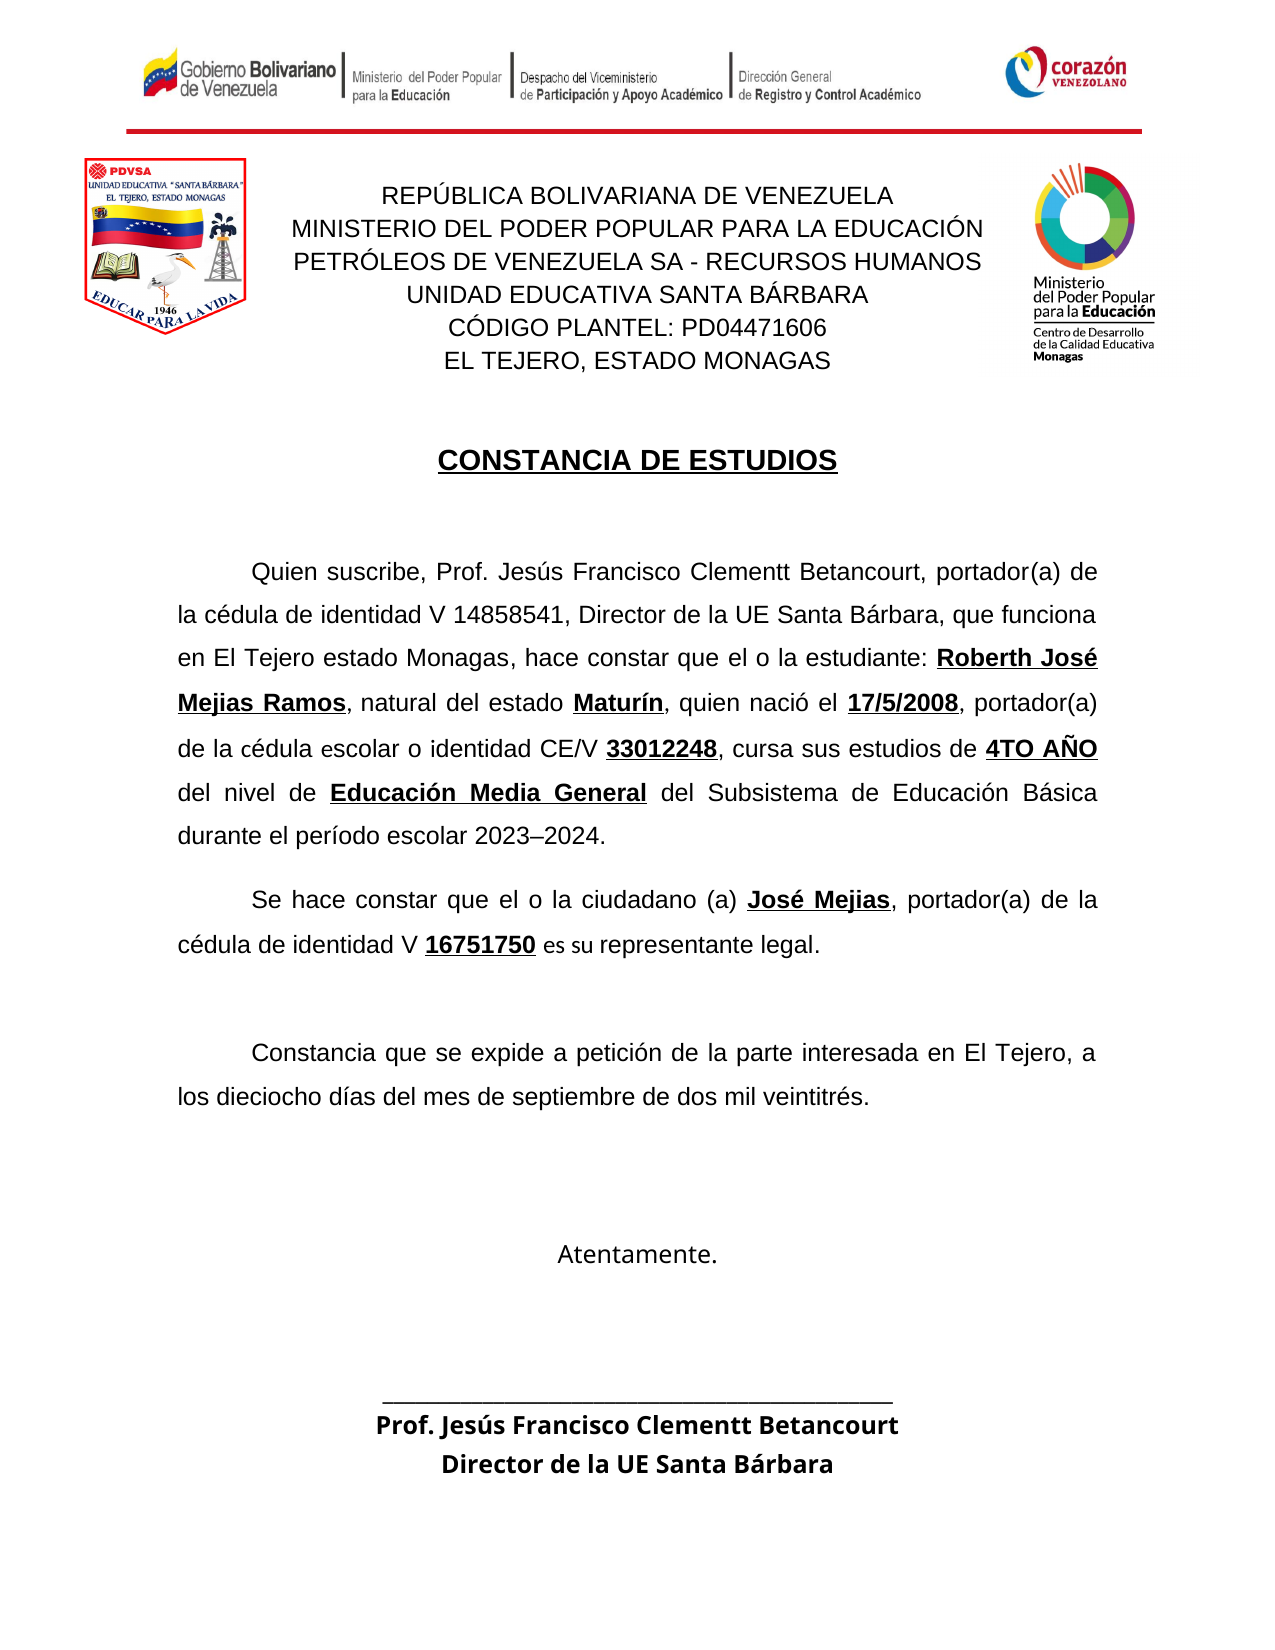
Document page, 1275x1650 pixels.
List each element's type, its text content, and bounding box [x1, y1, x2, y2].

text Director de la UE Santa Bárbara [177, 1447, 1098, 1481]
subtitle CONSTANCIA DE ESTUDIOS [177, 443, 1098, 476]
text Constancia que se expide a petición de la parte interesada en El Tejero, a los dieciocho días del mes de septiembre de dos mil veintitrés. [177, 1038, 1098, 1110]
text EL TEJERO, ESTADO MONAGAS [177, 346, 978, 374]
picture [79, 158, 252, 335]
text ______________________________________________ [177, 1373, 1098, 1407]
picture [978, 153, 1200, 377]
subtitle MINISTERIO DEL PODER POPULAR PARA LA EDUCACIÓN [252, 214, 978, 242]
text Se hace constar que el o la ciudadano (a) José Mejias, portador(a) de la cédula de identidad V 16751750 es su representante legal. [177, 885, 1098, 959]
text Atentamente. [177, 1237, 1098, 1271]
subtitle REPÚBLICA BOLIVARIANA DE VENEZUELA [252, 181, 978, 209]
text UNIDAD EDUCATIVA SANTA BÁRBARA [252, 280, 978, 308]
text Prof. Jesús Francisco Clementt Betancourt [177, 1407, 1098, 1441]
text CÓDIGO PLANTEL: PD04471606 [177, 313, 978, 341]
text Quien suscribe, Prof. Jesús Francisco Clementt Betancourt, portador(a) de la cédula de identidad V 14858541, Director de la UE Santa Bárbara, que funciona en El Tejero estado Monagas, hace constar que el o la estudiante: Roberth José Mejias Ramos, natural del estado Maturín, quien nació el 17/5/2008, portador(a) de la cédula escolar o identidad CE/V 33012248, cursa sus estudios de 4TO AÑO del nivel de Educación Media General del Subsistema de Educación Básica durante el período escolar 2023–2024. [177, 557, 1098, 849]
picture [126, 11, 1142, 134]
subtitle PETRÓLEOS DE VENEZUELA SA - RECURSOS HUMANOS [252, 247, 978, 275]
